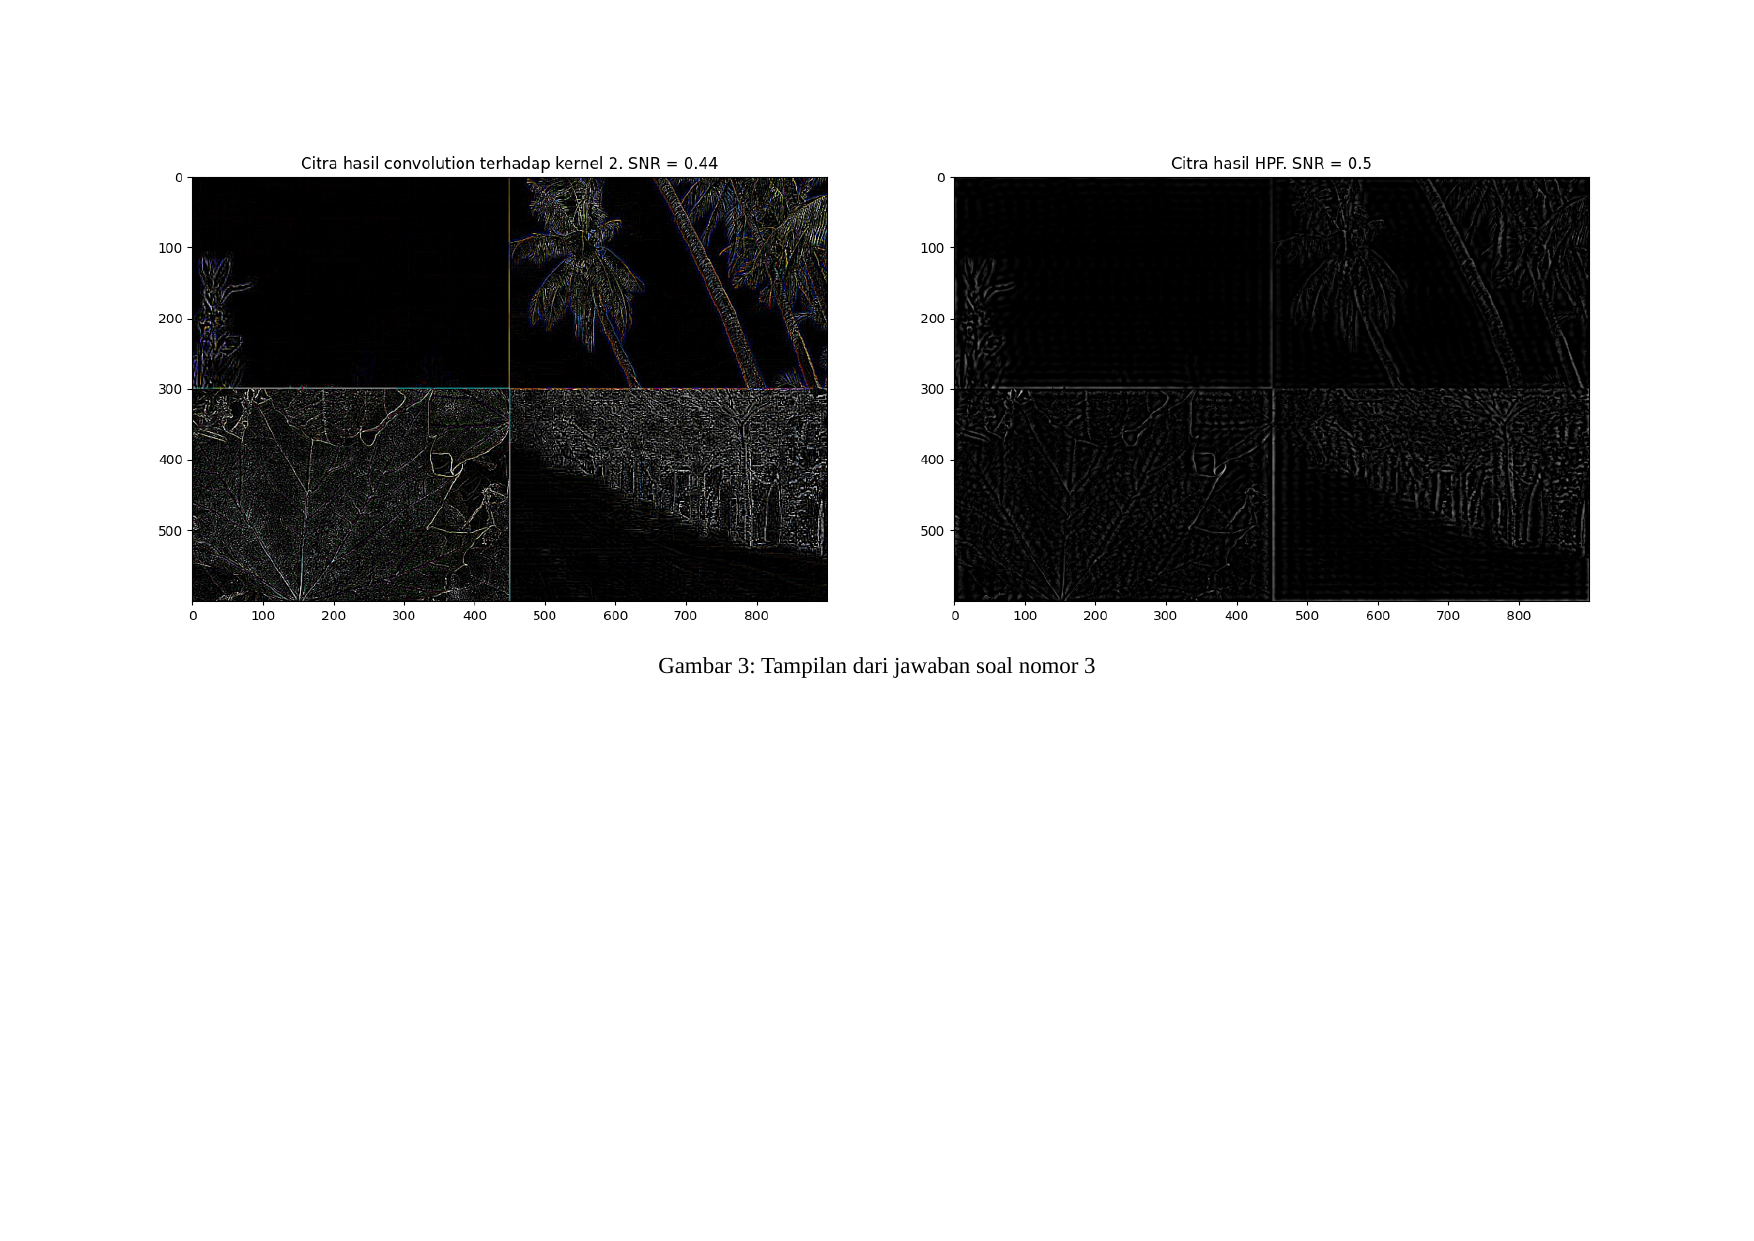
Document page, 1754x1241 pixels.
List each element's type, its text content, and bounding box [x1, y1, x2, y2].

picture [126, 132, 1628, 653]
text Gambar 3: Tampilan dari jawaban soal nomor 3 [118, 129, 1636, 679]
